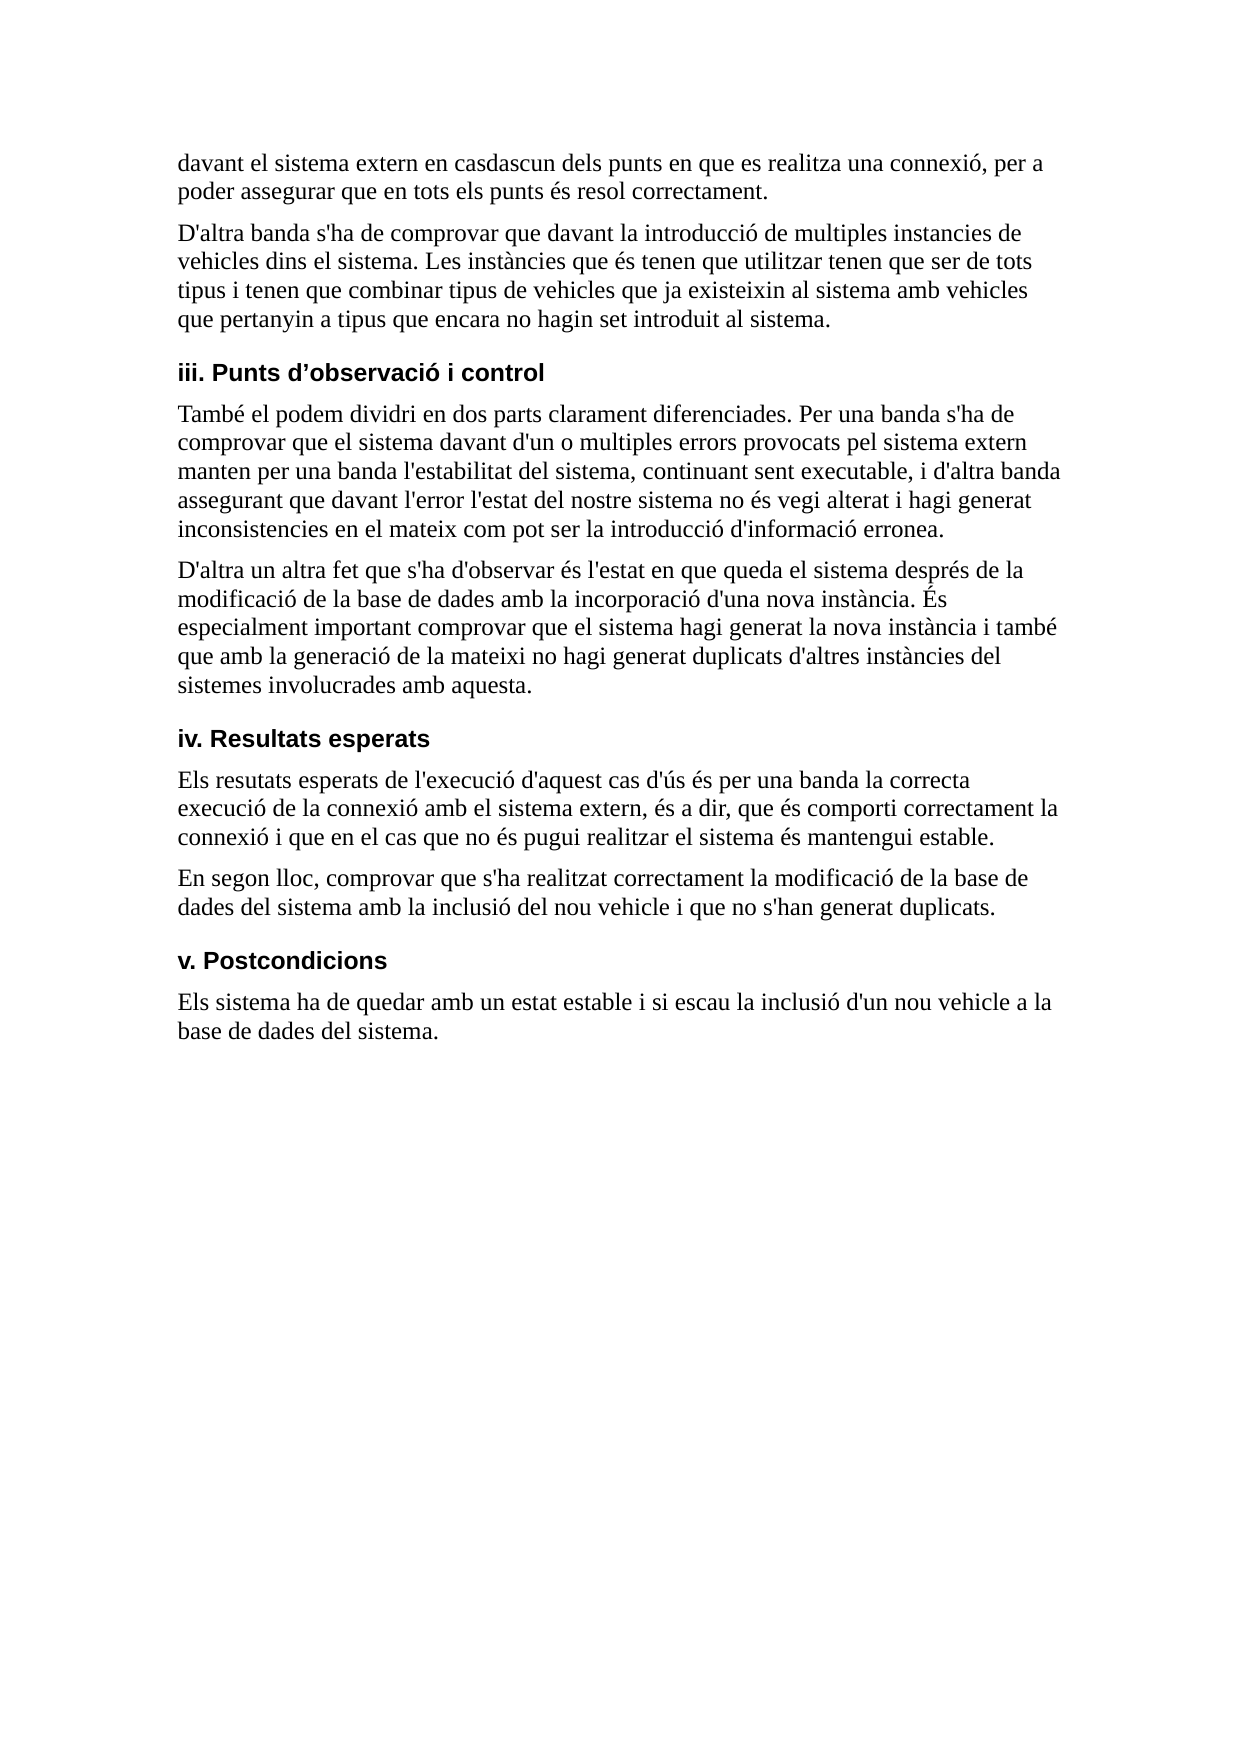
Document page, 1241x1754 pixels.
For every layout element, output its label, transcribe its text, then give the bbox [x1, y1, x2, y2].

text Els sistema ha de quedar amb un estat estable i si escau la inclusió d'un nou vehicle a la base de dades del sistema. [177, 987, 1063, 1044]
text D'altra banda s'ha de comprovar que davant la introducció de multiples instancies de vehicles dins el sistema. Les instàncies que és tenen que utilitzar tenen que ser de tots tipus i tenen que combinar tipus de vehicles que ja existeixin al sistema amb vehicles que pertanyin a tipus que encara no hagin set introduit al sistema. [177, 218, 1063, 333]
text Els resutats esperats de l'execució d'aquest cas d'ús és per una banda la correcta execució de la connexió amb el sistema extern, és a dir, que és comporti correctament la connexió i que en el cas que no és pugui realitzar el sistema és mantengui estable. [177, 765, 1063, 851]
subtitle iii. Punts d’observació i control [177, 358, 1063, 386]
text davant el sistema extern en casdascun dels punts en que es realitza una connexió, per a poder assegurar que en tots els punts és resol correctament. [177, 148, 1063, 205]
subtitle iv. Resultats esperats [177, 724, 1063, 752]
text D'altra un altra fet que s'ha d'observar és l'estat en que queda el sistema després de la modificació de la base de dades amb la incorporació d'una nova instància. És especialment important comprovar que el sistema hagi generat la nova instància i també que amb la generació de la mateixi no hagi generat duplicats d'altres instàncies del sistemes involucrades amb aquesta. [177, 555, 1063, 699]
text En segon lloc, comprovar que s'ha realitzat correctament la modificació de la base de dades del sistema amb la inclusió del nou vehicle i que no s'han generat duplicats. [177, 863, 1063, 921]
text També el podem dividri en dos parts clarament diferenciades. Per una banda s'ha de comprovar que el sistema davant d'un o multiples errors provocats pel sistema extern manten per una banda l'estabilitat del sistema, continuant sent executable, i d'altra banda assegurant que davant l'error l'estat del nostre sistema no és vegi alterat i hagi generat inconsistencies en el mateix com pot ser la introducció d'informació erronea. [177, 399, 1063, 542]
subtitle v. Postcondicions [177, 946, 1063, 974]
